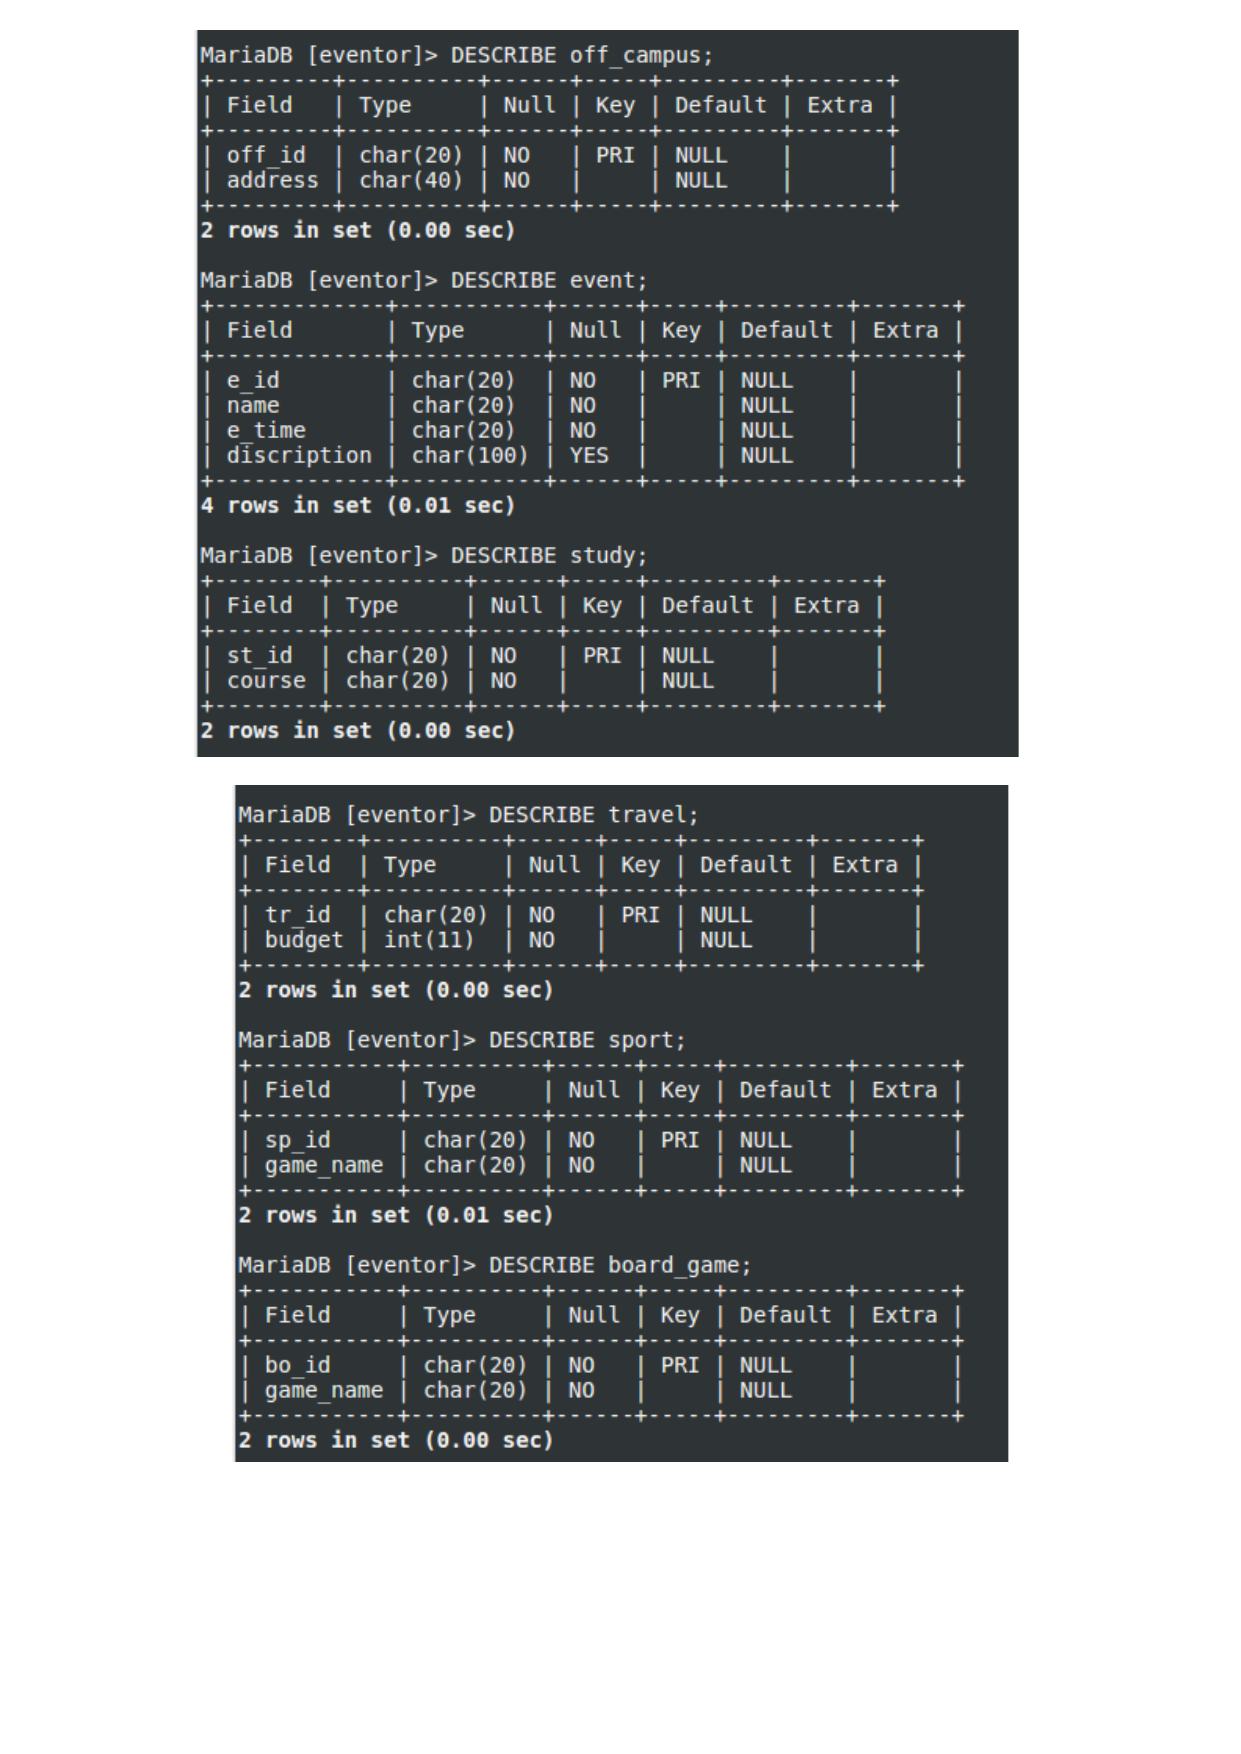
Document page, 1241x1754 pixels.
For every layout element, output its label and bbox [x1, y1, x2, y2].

picture [193, 30, 1019, 757]
picture [231, 785, 1009, 1462]
